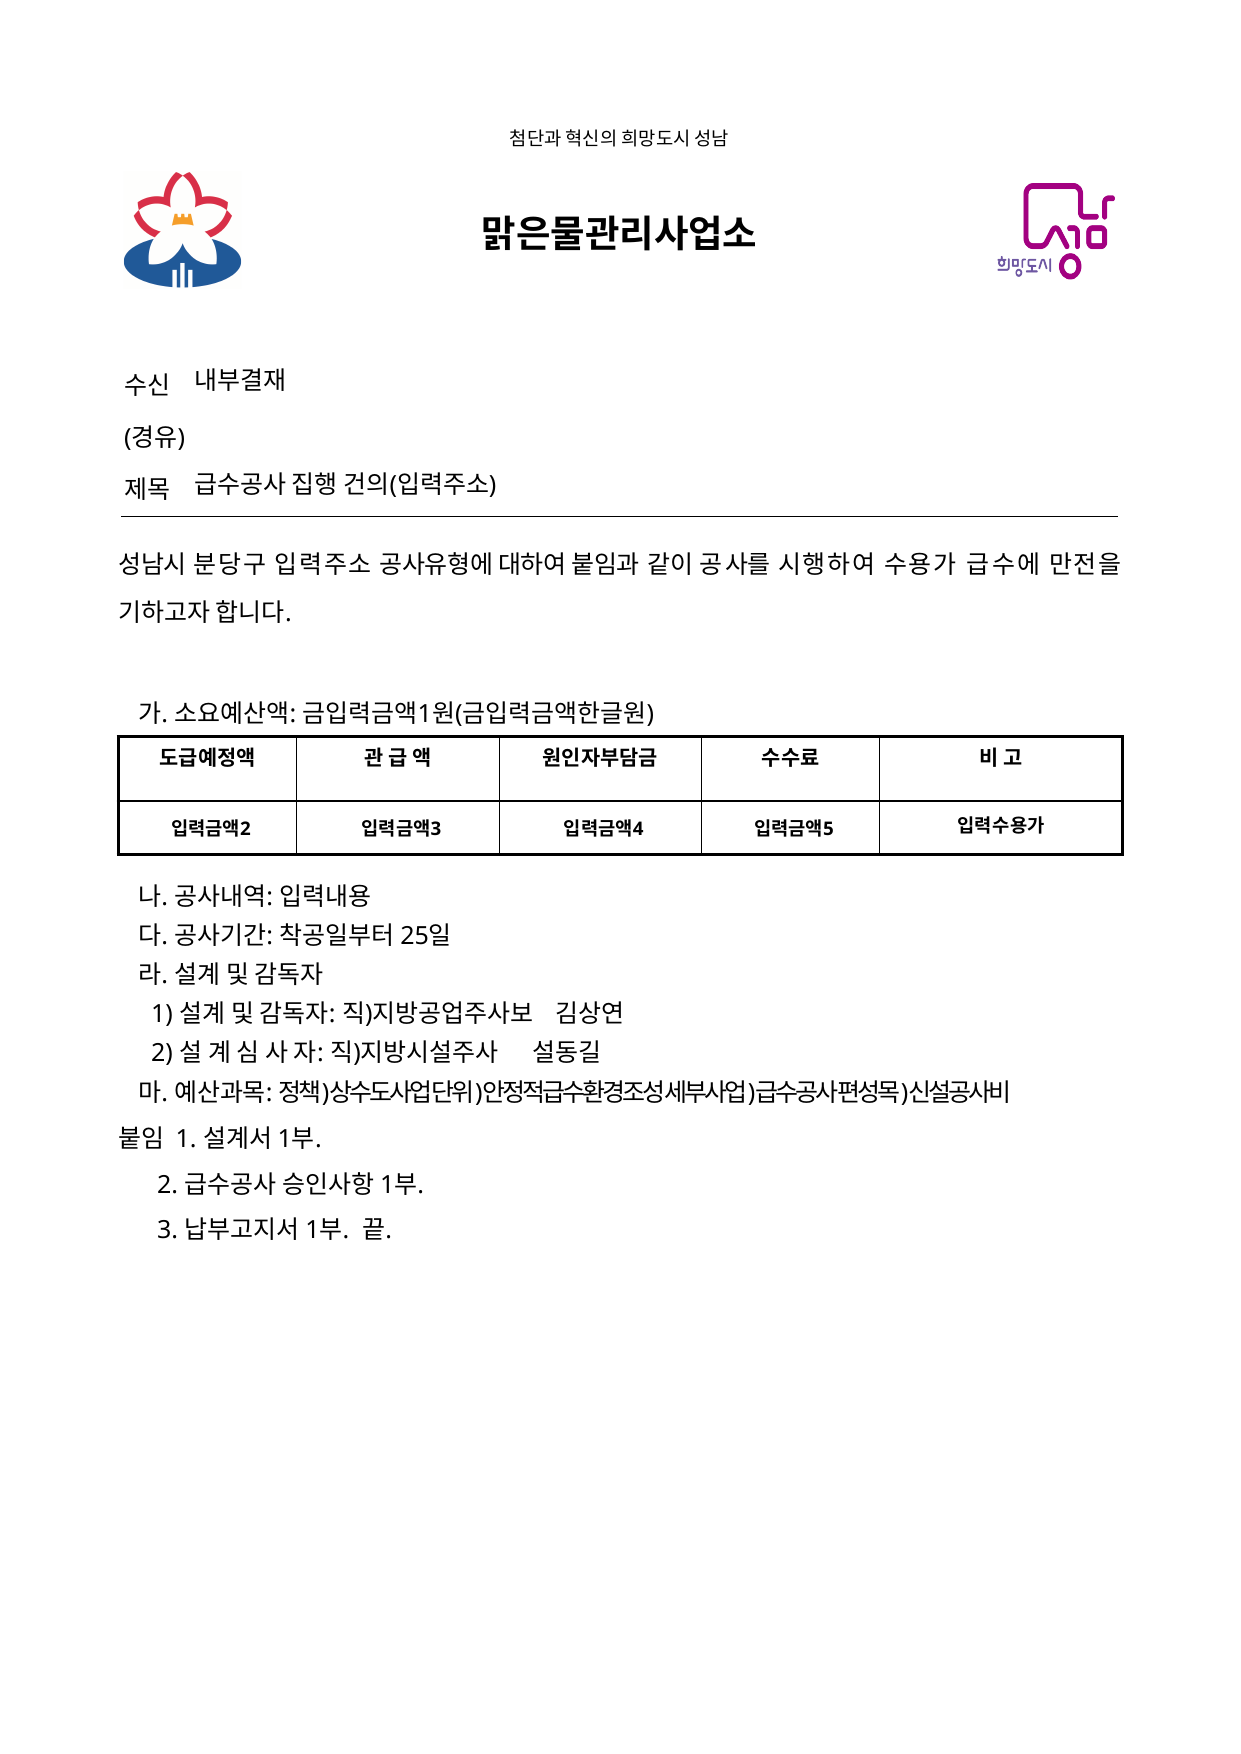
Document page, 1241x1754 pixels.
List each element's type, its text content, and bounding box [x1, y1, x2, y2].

text 2) 설 계 심 사 자: 직)지방시설주사 설동길 [118, 1033, 1122, 1069]
table_cell 내부결재 [191, 358, 1118, 411]
table_cell 입력금액2 [120, 802, 296, 853]
table_cell [203, 411, 1118, 462]
text 마. 예산과목: 정책)상수도사업 단위)안정적급수환경조성 세부사업)급수공사 편성목)신설공사비 [125, 1072, 1122, 1108]
text 다. 공사기간: 착공일부터 25일 [118, 916, 1122, 952]
table_cell 수신 [121, 358, 191, 411]
text 나. 공사내역: 입력내용 [125, 856, 1122, 913]
text 가. 소요예산액: 금입력금액1원(금입력금액한글원) [118, 693, 1122, 729]
table_header 첨단과 혁신의 희망도시 성남 [121, 121, 1118, 169]
table_cell 제목 [121, 462, 191, 516]
table_header 관 급 액 [297, 738, 499, 800]
text 1) 설계 및 감독자: 직)지방공업주사보 김상연 [118, 994, 1122, 1030]
picture [123, 171, 242, 289]
table_cell [121, 307, 1118, 357]
table_header 도급예정액 [120, 738, 296, 800]
text 2. 급수공사 승인사항 1부. [118, 1164, 1112, 1200]
table_header 수수료 [702, 738, 879, 800]
table_cell (경유) [121, 411, 203, 462]
table_cell 입력수용가 [880, 802, 1121, 853]
table_cell 급수공사 집행 건의(입력주소) [191, 462, 1118, 516]
table_cell 입력금액3 [297, 802, 499, 853]
table_header 비 고 [880, 738, 1121, 800]
text 라. 설계 및 감독자 [118, 955, 1122, 991]
table_cell [995, 169, 1118, 307]
table_cell 맑은물관리사업소 [244, 169, 994, 307]
picture [997, 171, 1115, 289]
table_cell [121, 169, 244, 307]
table_header 원인자부담금 [500, 738, 701, 800]
table_cell 입력금액5 [702, 802, 879, 853]
text 3. 납부고지서 1부. 끝. [118, 1210, 1112, 1246]
text 붙임 1. 설계서 1부. [118, 1118, 1112, 1154]
text 성남시 분당구 입력주소 공사유형에 대하여 붙임과 같이 공사를 시행하여 수용가 급수에 만전을 기하고자 합니다. [118, 545, 1122, 629]
table_cell 입력금액4 [500, 802, 701, 853]
